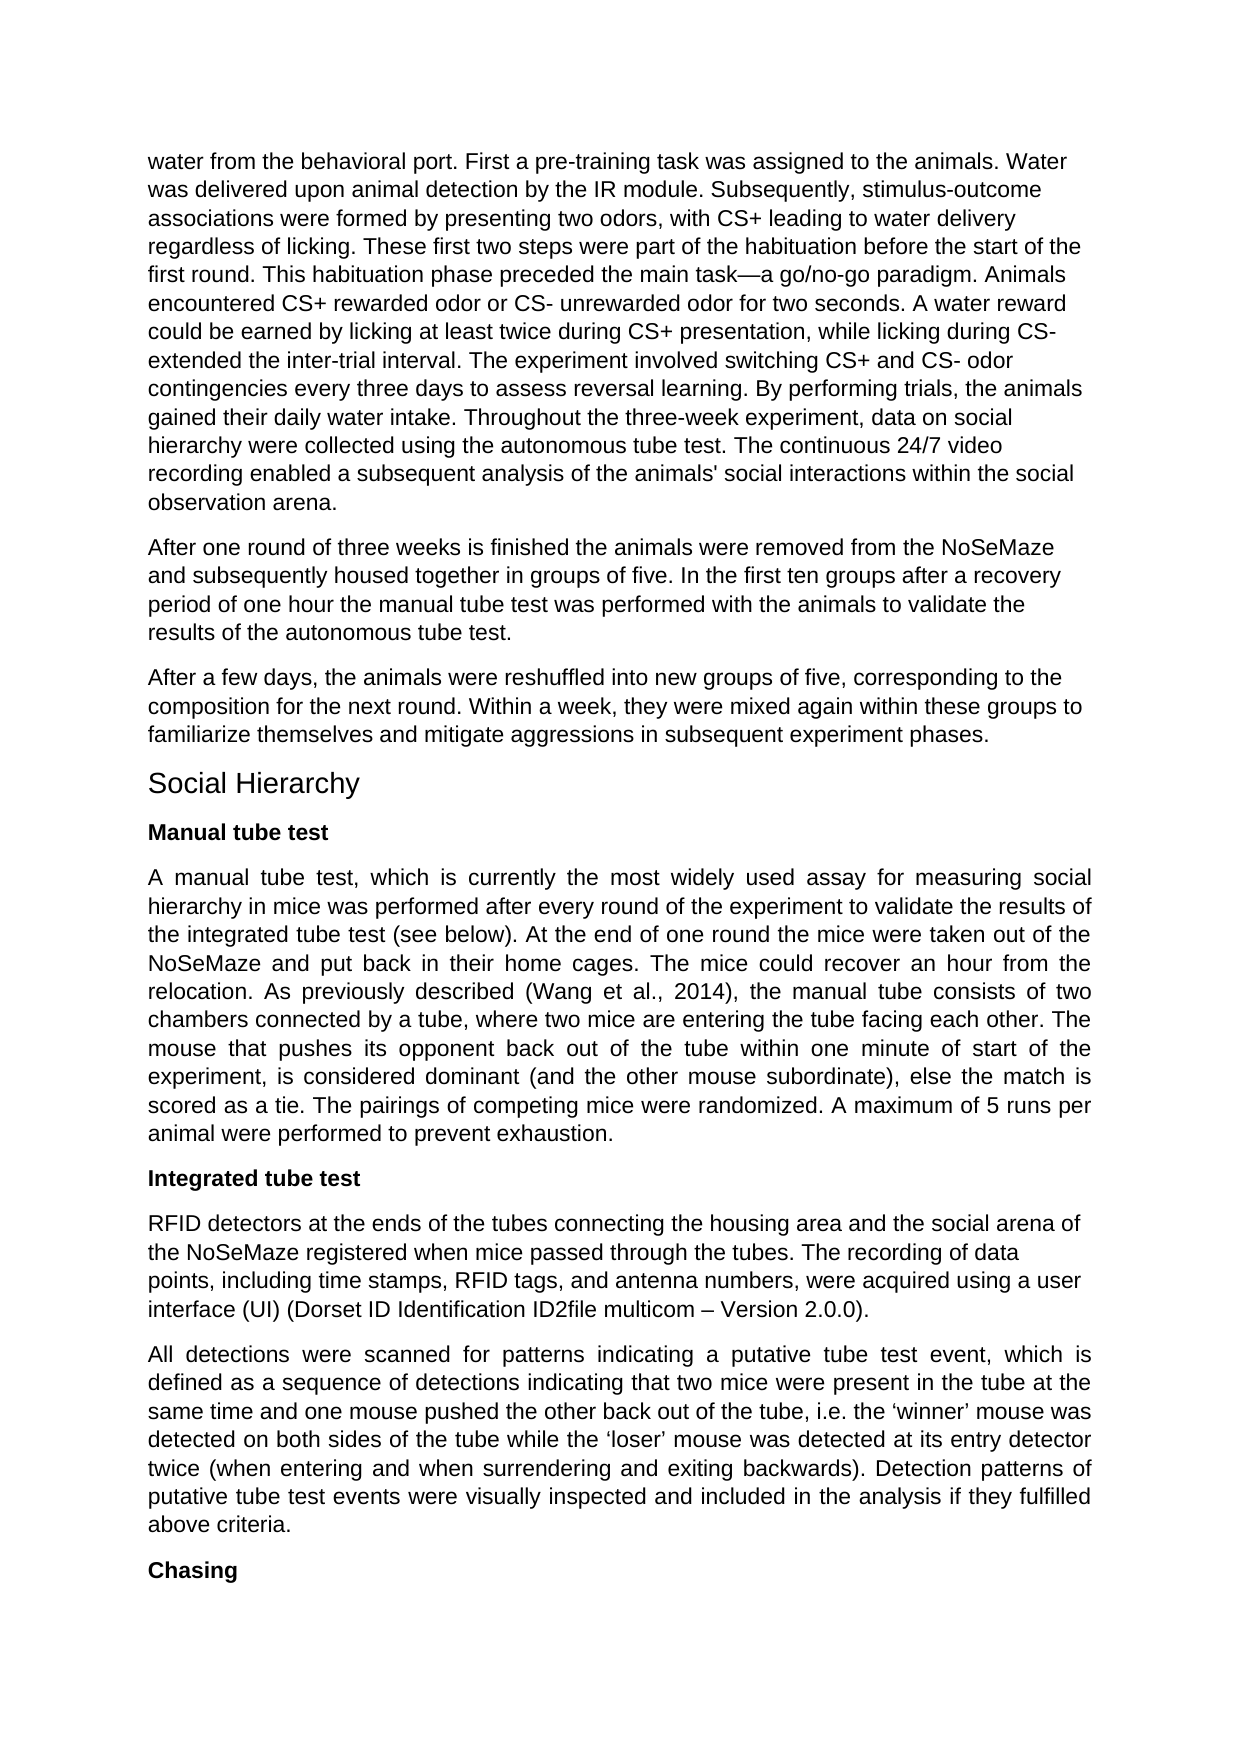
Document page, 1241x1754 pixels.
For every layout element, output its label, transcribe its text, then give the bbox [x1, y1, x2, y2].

text A manual tube test, which is currently the most widely used assay for measuring social hierarchy in mice was performed after every round of the experiment to validate the results of the integrated tube test (see below). At the end of one round the mice were taken out of the NoSeMaze and put back in their home cages. The mice could recover an hour from the relocation. As previously described (Wang et al., 2014), the manual tube consists of two chambers connected by a tube, where two mice are entering the tube facing each other. The mouse that pushes its opponent back out of the tube within one minute of start of the experiment, is considered dominant (and the other mouse subordinate), else the match is scored as a tie. The pairings of competing mice were randomized. A maximum of 5 runs per animal were performed to prevent exhaustion. [148, 864, 1093, 1147]
text water from the behavioral port. First a pre-training task was assigned to the animals. Water was delivered upon animal detection by the IR module. Subsequently, stimulus-outcome associations were formed by presenting two odors, with CS+ leading to water delivery regardless of licking. These first two steps were part of the habituation before the start of the first round. This habituation phase preceded the main task—a go/no-go paradigm. Animals encountered CS+ rewarded odor or CS- unrewarded odor for two seconds. A water reward could be earned by licking at least twice during CS+ presentation, while licking during CS- extended the inter-trial interval. The experiment involved switching CS+ and CS- odor contingencies every three days to assess reversal learning. By performing trials, the animals gained their daily water intake. Throughout the three-week experiment, data on social hierarchy were collected using the autonomous tube test. The continuous 24/7 video recording enabled a subsequent analysis of the animals' social interactions within the social observation arena. [148, 148, 1093, 515]
text All detections were scanned for patterns indicating a putative tube test event, which is defined as a sequence of detections indicating that two mice were present in the tube at the same time and one mouse pushed the other back out of the tube, i.e. the ‘winner’ mouse was detected on both sides of the tube while the ‘loser’ mouse was detected at its entry detector twice (when entering and when surrendering and exiting backwards). Detection patterns of putative tube test events were visually inspected and included in the analysis if they fulfilled above criteria. [148, 1341, 1093, 1538]
text Manual tube test [148, 819, 1093, 846]
text After one round of three weeks is finished the animals were removed from the NoSeMaze and subsequently housed together in groups of five. In the first ten groups after a recovery period of one hour the manual tube test was performed with the animals to validate the results of the autonomous tube test. [148, 534, 1093, 646]
text Chasing [148, 1557, 1093, 1583]
text Integrated tube test [148, 1165, 1093, 1192]
text RFID detectors at the ends of the tubes connecting the housing area and the social arena of the NoSeMaze registered when mice passed through the tubes. The recording of data points, including time stamps, RFID tags, and antenna numbers, were acquired using a user interface (UI) (Dorset ID Identification ID2file multicom – Version 2.0.0). [148, 1210, 1093, 1322]
text Social Hierarchy [148, 766, 1093, 800]
text After a few days, the animals were reshuffled into new groups of five, corresponding to the composition for the next round. Within a week, they were mixed again within these groups to familiarize themselves and mitigate aggressions in subsequent experiment phases. [148, 664, 1093, 748]
